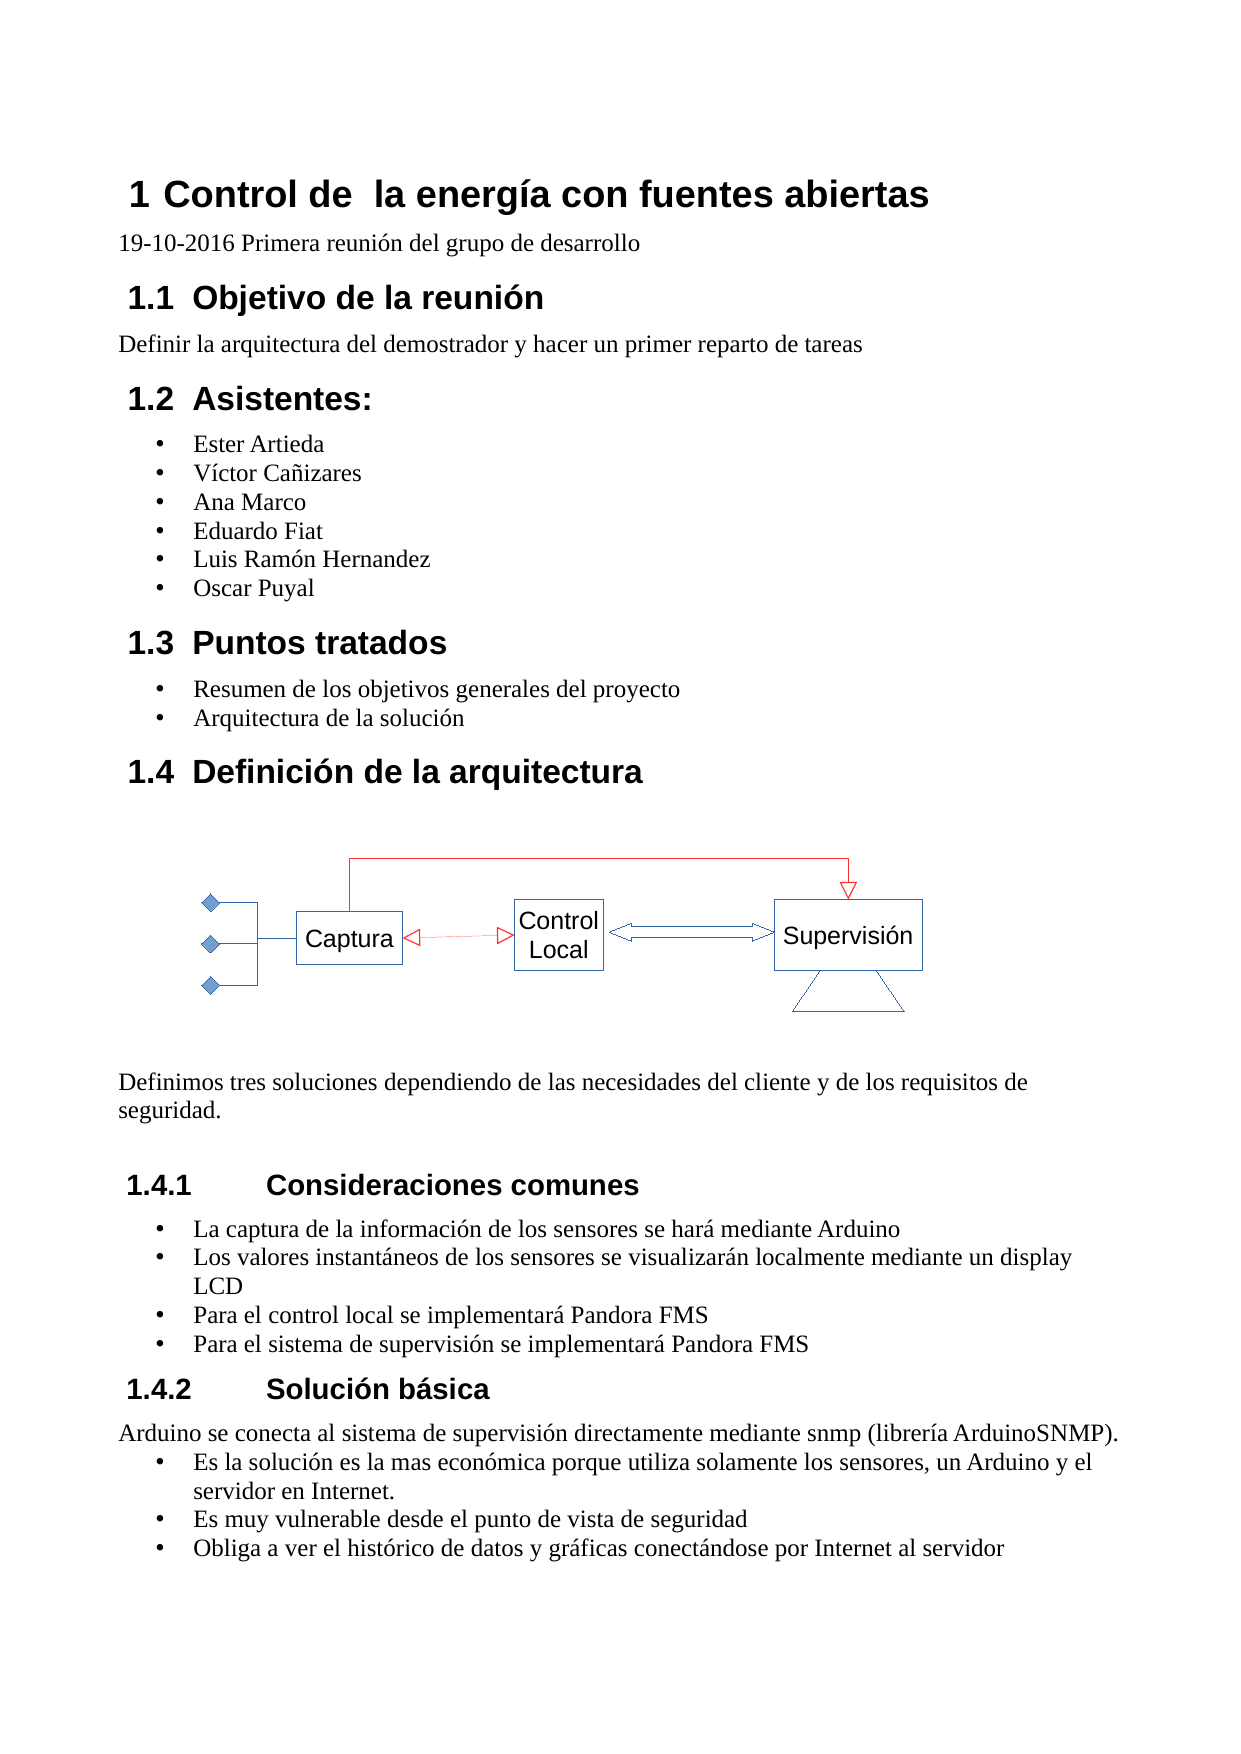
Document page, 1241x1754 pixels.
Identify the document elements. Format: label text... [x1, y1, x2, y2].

list Es la solución es la mas económica porque utiliza solamente los sensores, un Arduino y el servidor en Internet. [156, 1447, 1122, 1504]
subtitle Control de la energía con fuentes abiertas [118, 172, 1122, 216]
subtitle Consideraciones comunes [118, 1167, 1122, 1201]
list Los valores instantáneos de los sensores se visualizarán localmente mediante un display LCD [156, 1242, 1122, 1300]
subtitle Objetivo de la reunión [118, 278, 1122, 316]
list Oscar Puyal [156, 573, 1122, 602]
list Obliga a ver el histórico de datos y gráficas conectándose por Internet al servidor [156, 1533, 1122, 1562]
subtitle Definición de la arquitectura [118, 752, 1122, 791]
subtitle Asistentes: [118, 378, 1122, 417]
text Definir la arquitectura del demostrador y hacer un primer reparto de tareas [118, 329, 1122, 357]
list Es muy vulnerable desde el punto de vista de seguridad [156, 1504, 1122, 1533]
text 19-10-2016 Primera reunión del grupo de desarrollo [118, 228, 1122, 257]
list Para el sistema de supervisión se implementará Pandora FMS [156, 1329, 1122, 1357]
subtitle Solución básica [118, 1372, 1122, 1406]
list Eduardo Fiat [156, 516, 1122, 544]
list Ester Artieda [156, 429, 1122, 458]
list Luis Ramón Hernandez [156, 544, 1122, 573]
list Para el control local se implementará Pandora FMS [156, 1300, 1122, 1329]
list La captura de la información de los sensores se hará mediante Arduino [156, 1214, 1122, 1242]
list Resumen de los objetivos generales del proyecto [156, 674, 1122, 703]
subtitle Puntos tratados [118, 623, 1122, 661]
list Arquitectura de la solución [156, 703, 1122, 731]
text Definimos tres soluciones dependiendo de las necesidades del cliente y de los requisitos de seguridad. [118, 1067, 1122, 1124]
list Víctor Cañizares [156, 458, 1122, 487]
text Arduino se conecta al sistema de supervisión directamente mediante snmp (librería ArduinoSNMP). [118, 1418, 1122, 1447]
list Ana Marco [156, 487, 1122, 516]
